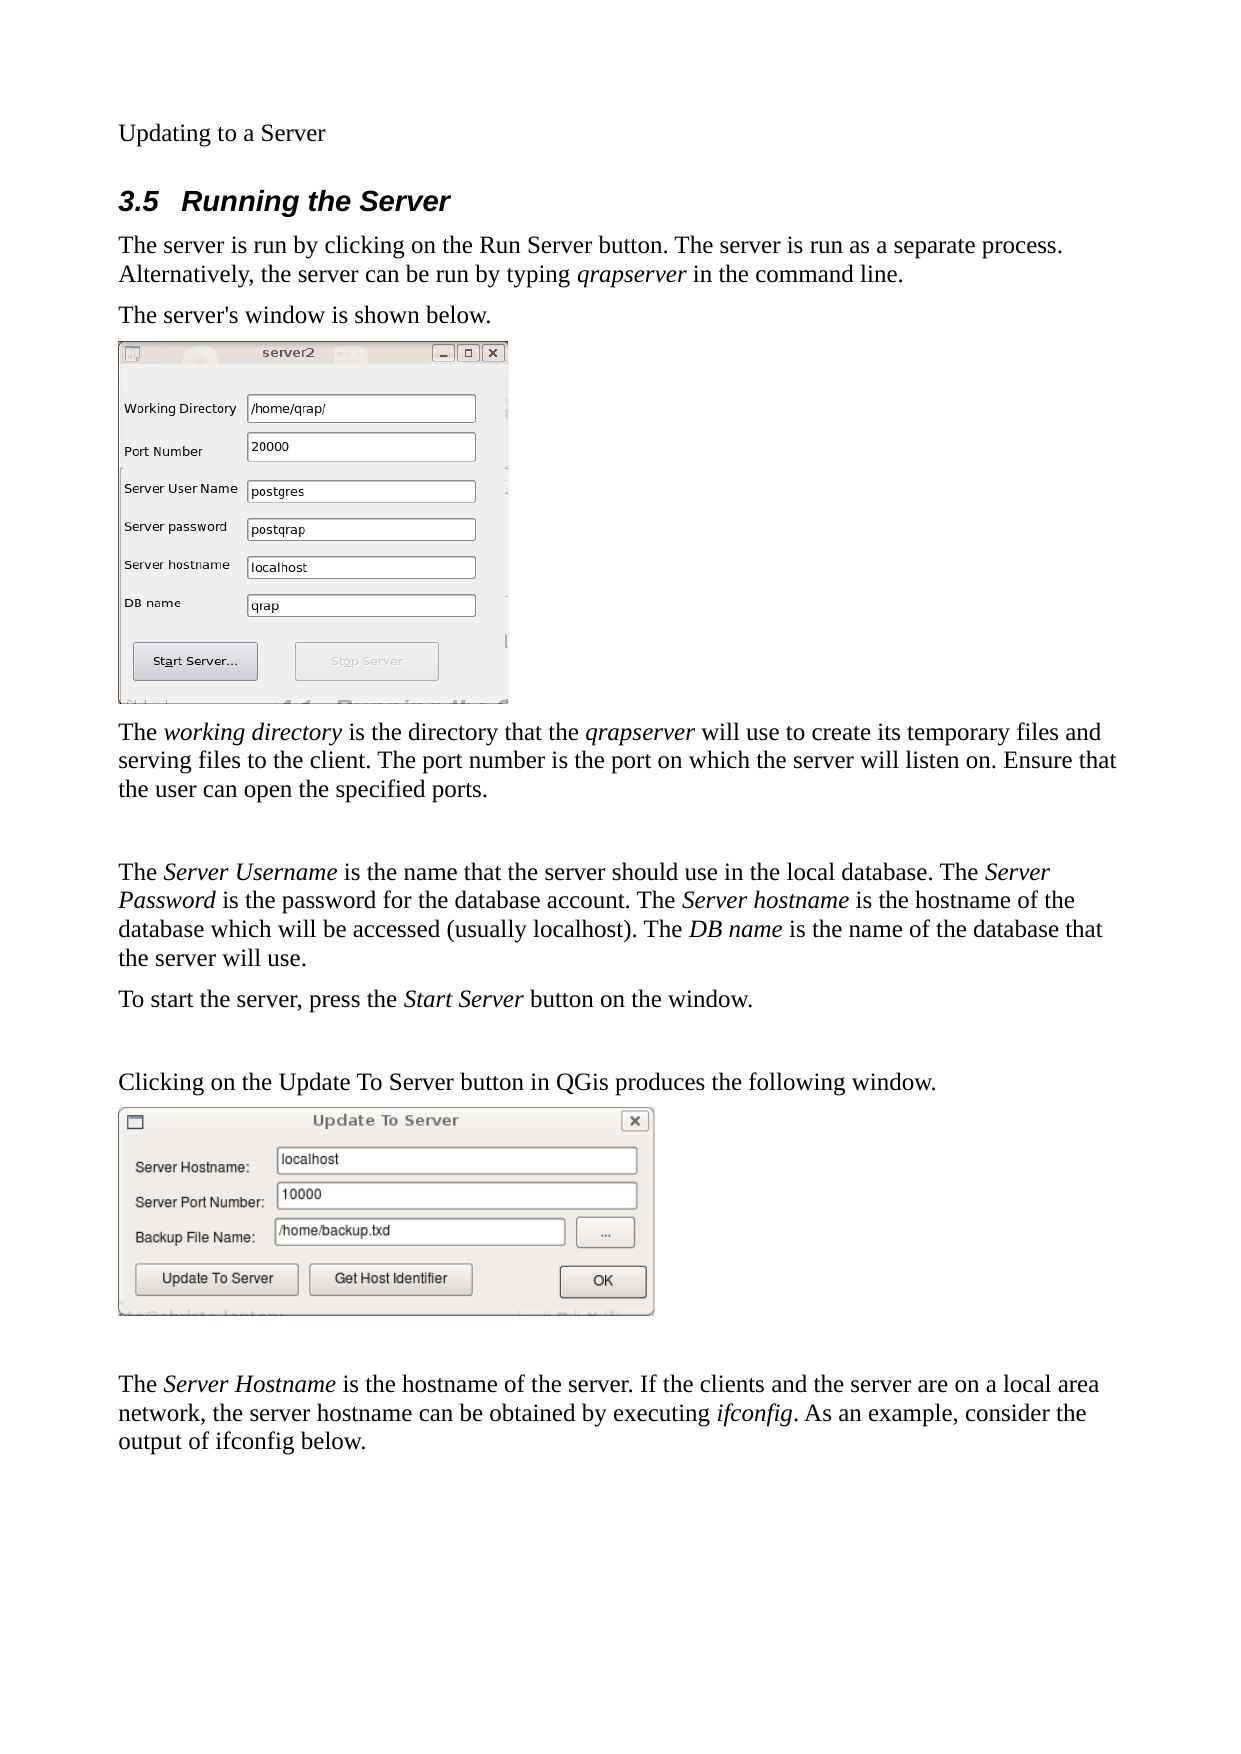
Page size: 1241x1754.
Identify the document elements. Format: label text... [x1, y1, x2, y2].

picture [118, 341, 509, 704]
text The Server Hostname is the hostname of the server. If the clients and the server are on a local area network, the server hostname can be obtained by executing ifconfig. As an example, consider the output of ifconfig below. [118, 1369, 1122, 1455]
text Clicking on the Update To Server button in QGis produces the following window. [118, 1067, 1122, 1095]
picture [118, 1107, 655, 1316]
text To start the server, press the Start Server button on the window. [118, 984, 1122, 1013]
text The server is run by clicking on the Run Server button. The server is run as a separate process. Alternatively, the server can be run by typing qrapserver in the command line. [118, 230, 1122, 288]
text Updating to a Server [118, 118, 1122, 147]
subtitle Running the Server [118, 184, 1122, 218]
text The Server Username is the name that the server should use in the local database. The Server Password is the password for the database account. The Server hostname is the hostname of the database which will be accessed (usually localhost). The DB name is the name of the database that the server will use. [118, 857, 1122, 972]
text The server's window is shown below. [118, 300, 1122, 329]
text The working directory is the directory that the qrapserver will use to create its temporary files and serving files to the client. The port number is the port on which the server will listen on. Ensure that the user can open the specified ports. [118, 717, 1122, 803]
